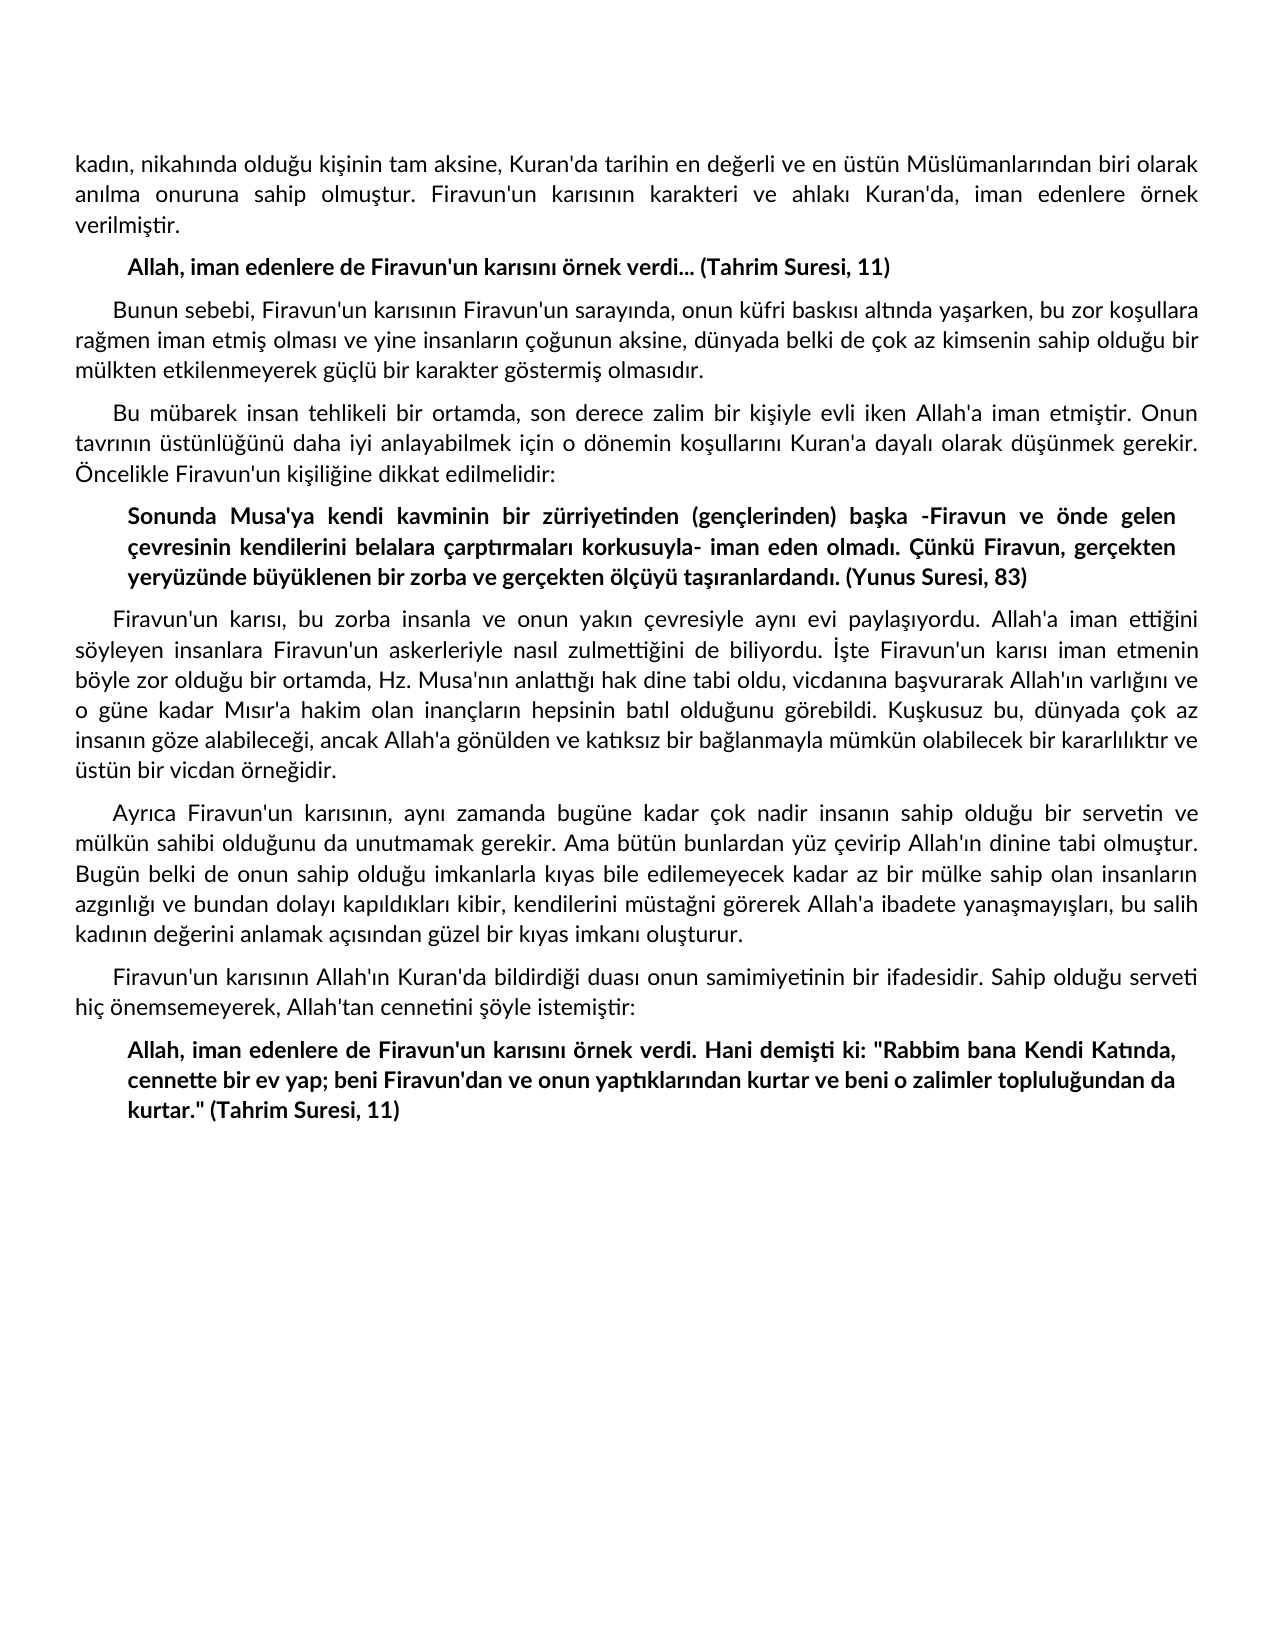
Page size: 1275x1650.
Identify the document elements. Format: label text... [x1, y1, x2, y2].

text Firavun'un karısının Allah'ın Kuran'da bildirdiği duası onun samimiyetinin bir ifadesidir. Sahip olduğu serveti hiç önemsemeyerek, Allah'tan cennetini şöyle istemiştir: [75, 962, 1200, 1020]
text Sonunda Musa'ya kendi kavminin bir zürriyetinden (gençlerinden) başka -Firavun ve önde gelen çevresinin kendilerini belalara çarptırmaları korkusuyla- iman eden olmadı. Çünkü Firavun, gerçekten yeryüzünde büyüklenen bir zorba ve gerçekten ölçüyü taşıranlardandı. (Yunus Suresi, 83) [127, 502, 1177, 590]
text Bu mübarek insan tehlikeli bir ortamda, son derece zalim bir kişiyle evli iken Allah'a iman etmiştir. Onun tavrının üstünlüğünü daha iyi anlayabilmek için o dönemin koşullarını Kuran'a dayalı olarak düşünmek gerekir. Öncelikle Firavun'un kişiliğine dikkat edilmelidir: [75, 399, 1200, 487]
text Allah, iman edenlere de Firavun'un karısını örnek verdi... (Tahrim Suresi, 11) [127, 253, 1177, 281]
text Ayrıca Firavun'un karısının, aynı zamanda bugüne kadar çok nadir insanın sahip olduğu bir servetin ve mülkün sahibi olduğunu da unutmamak gerekir. Ama bütün bunlardan yüz çevirip Allah'ın dinine tabi olmuştur. Bugün belki de onun sahip olduğu imkanlarla kıyas bile edilemeyecek kadar az bir mülke sahip olan insanların azgınlığı ve bundan dolayı kapıldıkları kibir, kendilerini müstağni görerek Allah'a ibadete yanaşmayışları, bu salih kadının değerini anlamak açısından güzel bir kıyas imkanı oluşturur. [75, 799, 1200, 947]
text kadın, nikahında olduğu kişinin tam aksine, Kuran'da tarihin en değerli ve en üstün Müslümanlarından biri olarak anılma onuruna sahip olmuştur. Firavun'un karısının karakteri ve ahlakı Kuran'da, iman edenlere örnek verilmiştir. [75, 150, 1200, 238]
text Allah, iman edenlere de Firavun'un karısını örnek verdi. Hani demişti ki: "Rabbim bana Kendi Katında, cennette bir ev yap; beni Firavun'dan ve onun yaptıklarından kurtar ve beni o zalimler topluluğundan da kurtar." (Tahrim Suresi, 11) [127, 1035, 1177, 1123]
text Bunun sebebi, Firavun'un karısının Firavun'un sarayında, onun küfri baskısı altında yaşarken, bu zor koşullara rağmen iman etmiş olması ve yine insanların çoğunun aksine, dünyada belki de çok az kimsenin sahip olduğu bir mülkten etkilenmeyerek güçlü bir karakter göstermiş olmasıdır. [75, 296, 1200, 384]
text Firavun'un karısı, bu zorba insanla ve onun yakın çevresiyle aynı evi paylaşıyordu. Allah'a iman ettiğini söyleyen insanlara Firavun'un askerleriyle nasıl zulmettiğini de biliyordu. İşte Firavun'un karısı iman etmenin böyle zor olduğu bir ortamda, Hz. Musa'nın anlattığı hak dine tabi oldu, vicdanına başvurarak Allah'ın varlığını ve o güne kadar Mısır'a hakim olan inançların hepsinin batıl olduğunu görebildi. Kuşkusuz bu, dünyada çok az insanın göze alabileceği, ancak Allah'a gönülden ve katıksız bir bağlanmayla mümkün olabilecek bir kararlılıktır ve üstün bir vicdan örneğidir. [75, 605, 1200, 784]
